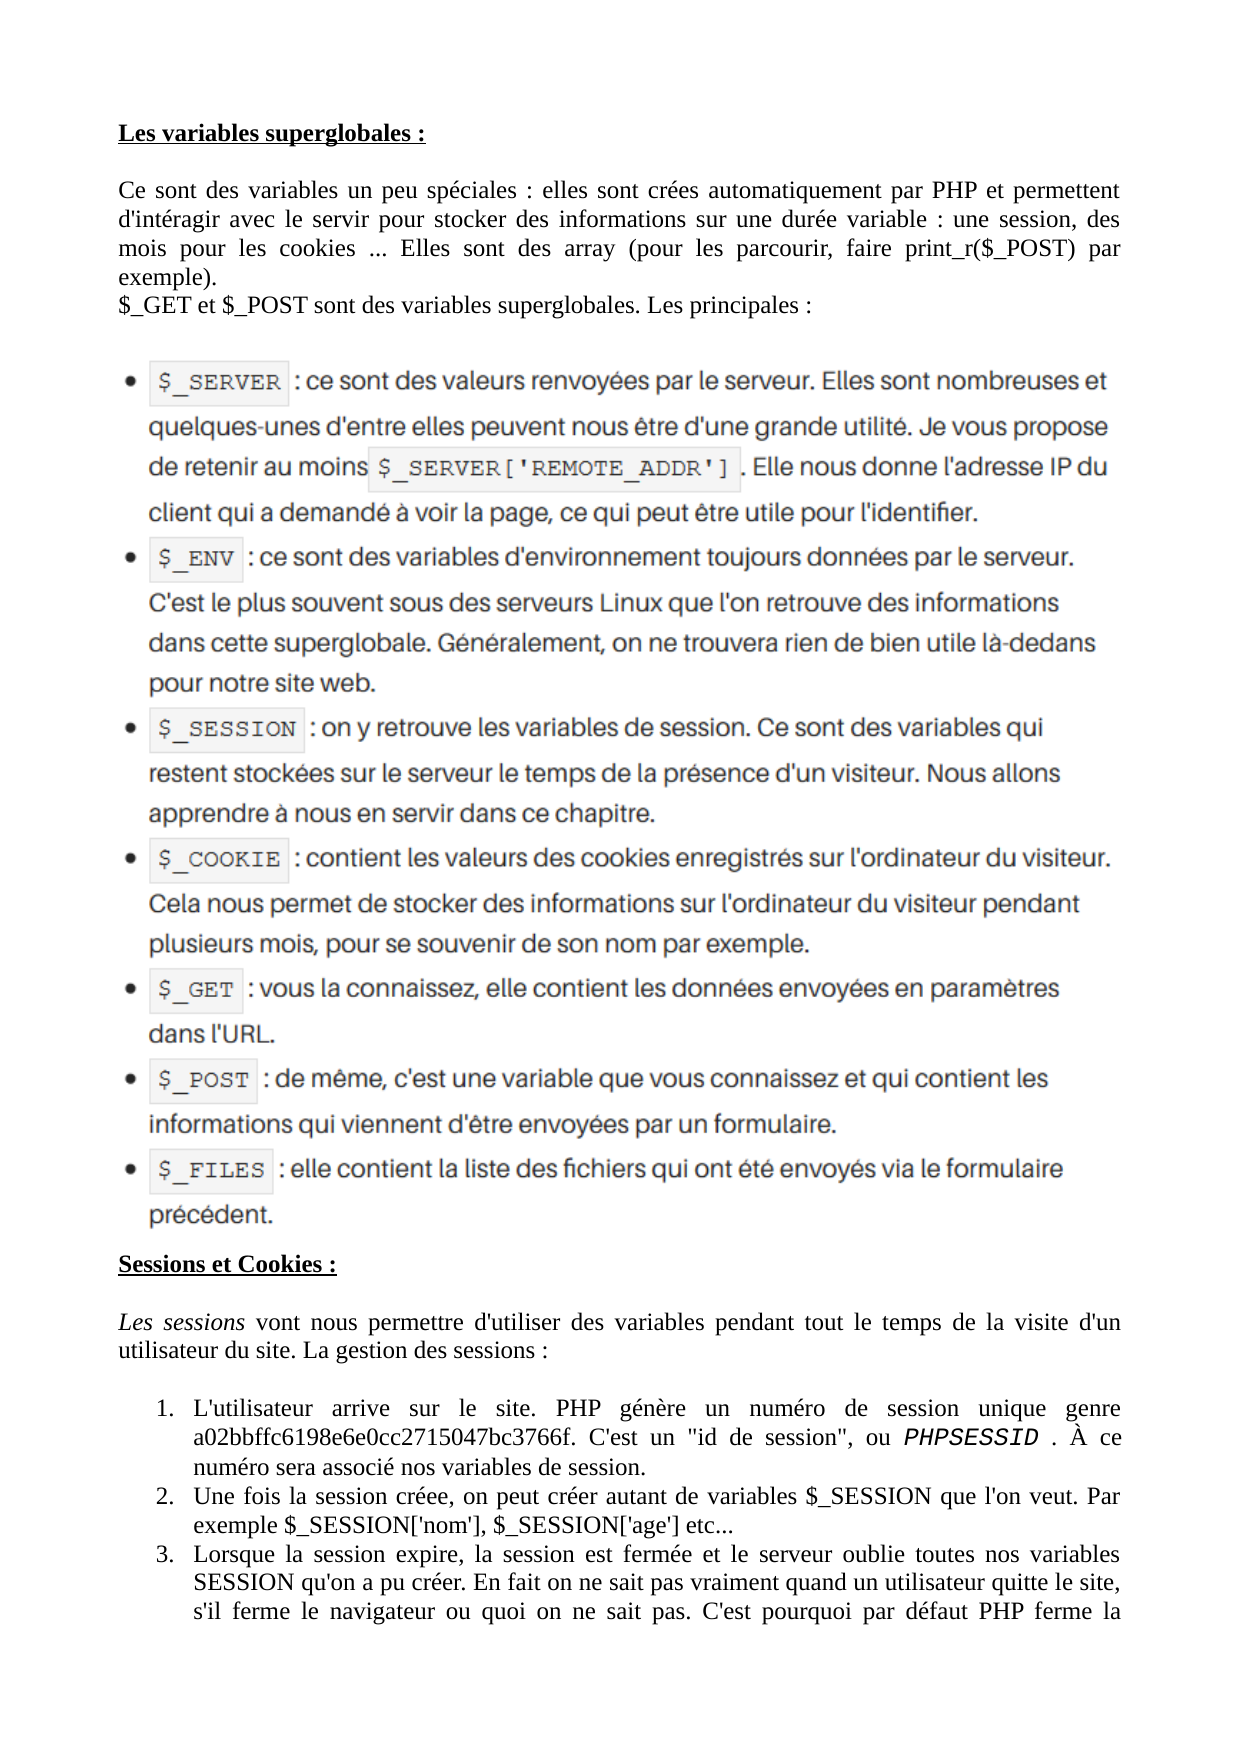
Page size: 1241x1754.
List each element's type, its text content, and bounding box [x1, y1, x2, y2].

text Ce sont des variables un peu spéciales : elles sont crées automatiquement par PHP et permettent d'intéragir avec le servir pour stocker des informations sur une durée variable : une session, des mois pour les cookies ... Elles sont des array (pour les parcourir, faire print_r($_POST) par exemple). [118, 176, 1122, 291]
list Lorsque la session expire, la session est fermée et le serveur oublie toutes nos variables SESSION qu'on a pu créer. En fait on ne sait pas vraiment quand un utilisateur quitte le site, s'il ferme le navigateur ou quoi on ne sait pas. C'est pourquoi par défaut PHP ferme la [156, 1539, 1122, 1625]
text Les sessions vont nous permettre d'utiliser des variables pendant tout le temps de la visite d'un utilisateur du site. La gestion des sessions : [118, 1307, 1122, 1364]
list Une fois la session créee, on peut créer autant de variables $_SESSION que l'on veut. Par exemple $_SESSION['nom'], $_SESSION['age'] etc... [156, 1481, 1122, 1539]
text $_GET et $_POST sont des variables superglobales. Les principales : [118, 291, 1122, 319]
text Les variables superglobales : [118, 118, 1122, 147]
list L'utilisateur arrive sur le site. PHP génère un numéro de session unique genre a02bbffc6198e6e0cc2715047bc3766f. C'est un "id de session", ou PHPSESSID . À ce numéro sera associé nos variables de session. [156, 1393, 1122, 1481]
text Sessions et Cookies : [118, 1249, 1122, 1278]
